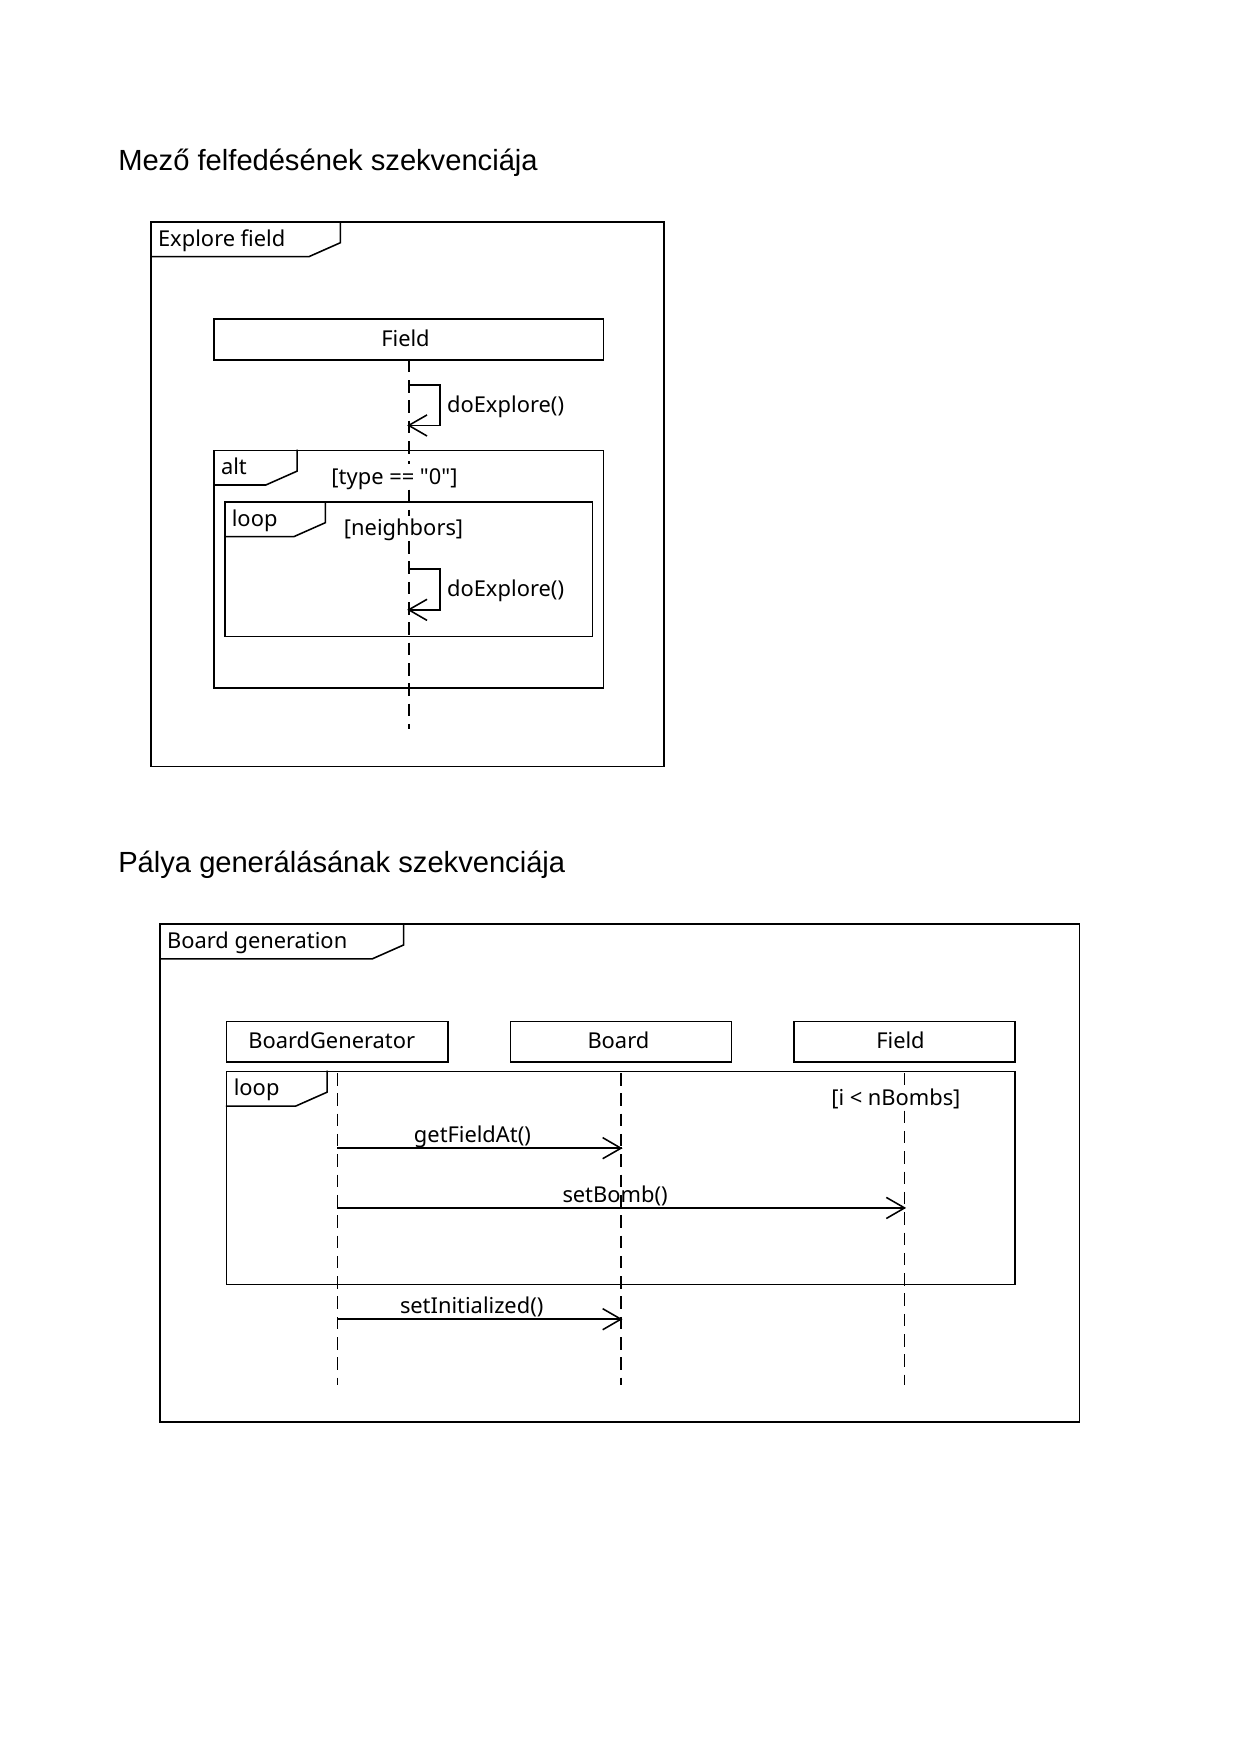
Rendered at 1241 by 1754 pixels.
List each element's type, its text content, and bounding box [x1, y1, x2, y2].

subtitle Mező felfedésének szekvenciája [118, 143, 1122, 177]
subtitle Pálya generálásának szekvenciája [118, 845, 1122, 879]
